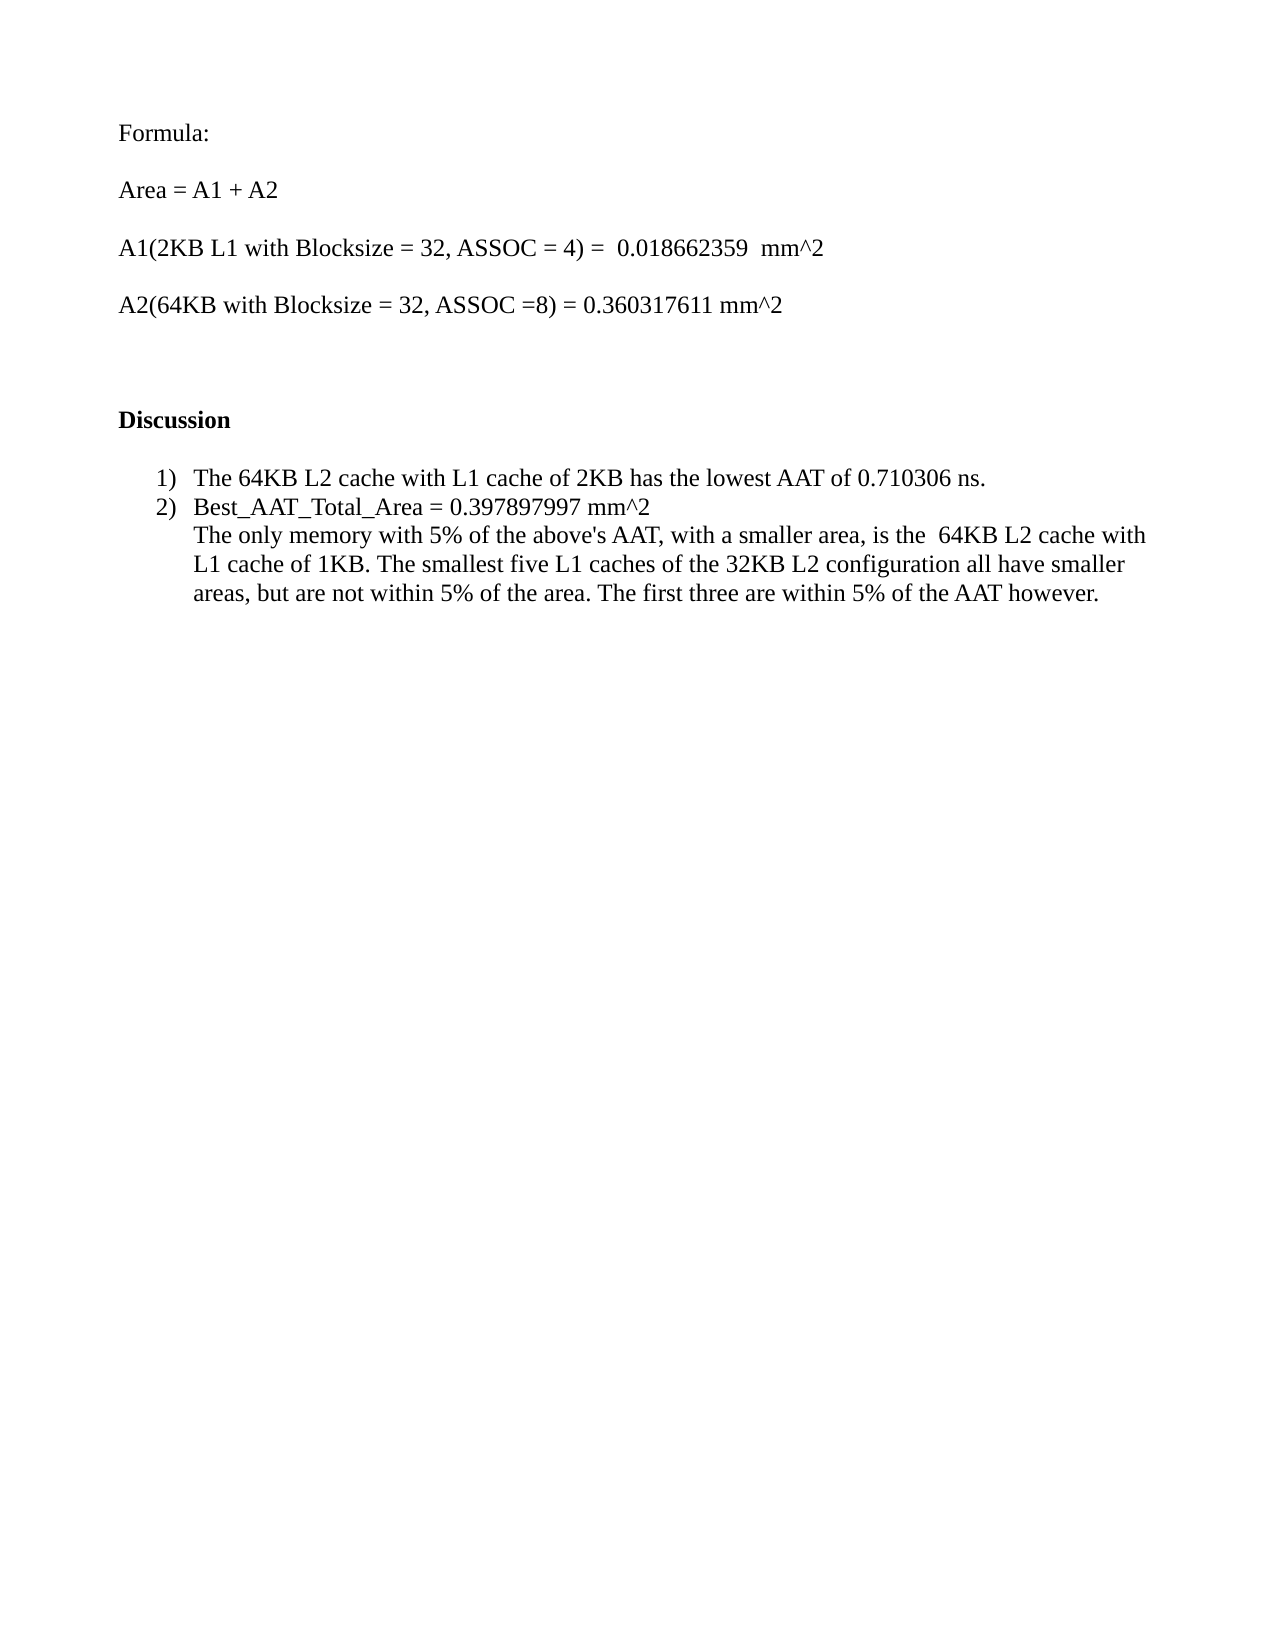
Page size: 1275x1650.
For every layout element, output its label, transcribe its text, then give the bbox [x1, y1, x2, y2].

text Area = A1 + A2 [118, 176, 1157, 204]
list Best_AAT_Total_Area = 0.397897997 mm^2 [156, 492, 1157, 521]
text A2(64KB with Blocksize = 32, ASSOC =8) = 0.360317611 mm^2 [118, 291, 1157, 319]
list The 64KB L2 cache with L1 cache of 2KB has the lowest AAT of 0.710306 ns. [156, 463, 1157, 492]
text Formula: [118, 118, 1157, 147]
list The only memory with 5% of the above's AAT, with a smaller area, is the 64KB L2 cache with L1 cache of 1KB. The smallest five L1 caches of the 32KB L2 configuration all have smaller areas, but are not within 5% of the area. The first three are within 5% of the AAT however. [156, 521, 1157, 607]
text Discussion [118, 406, 1157, 434]
text A1(2KB L1 with Blocksize = 32, ASSOC = 4) = 0.018662359 mm^2 [118, 233, 1157, 262]
